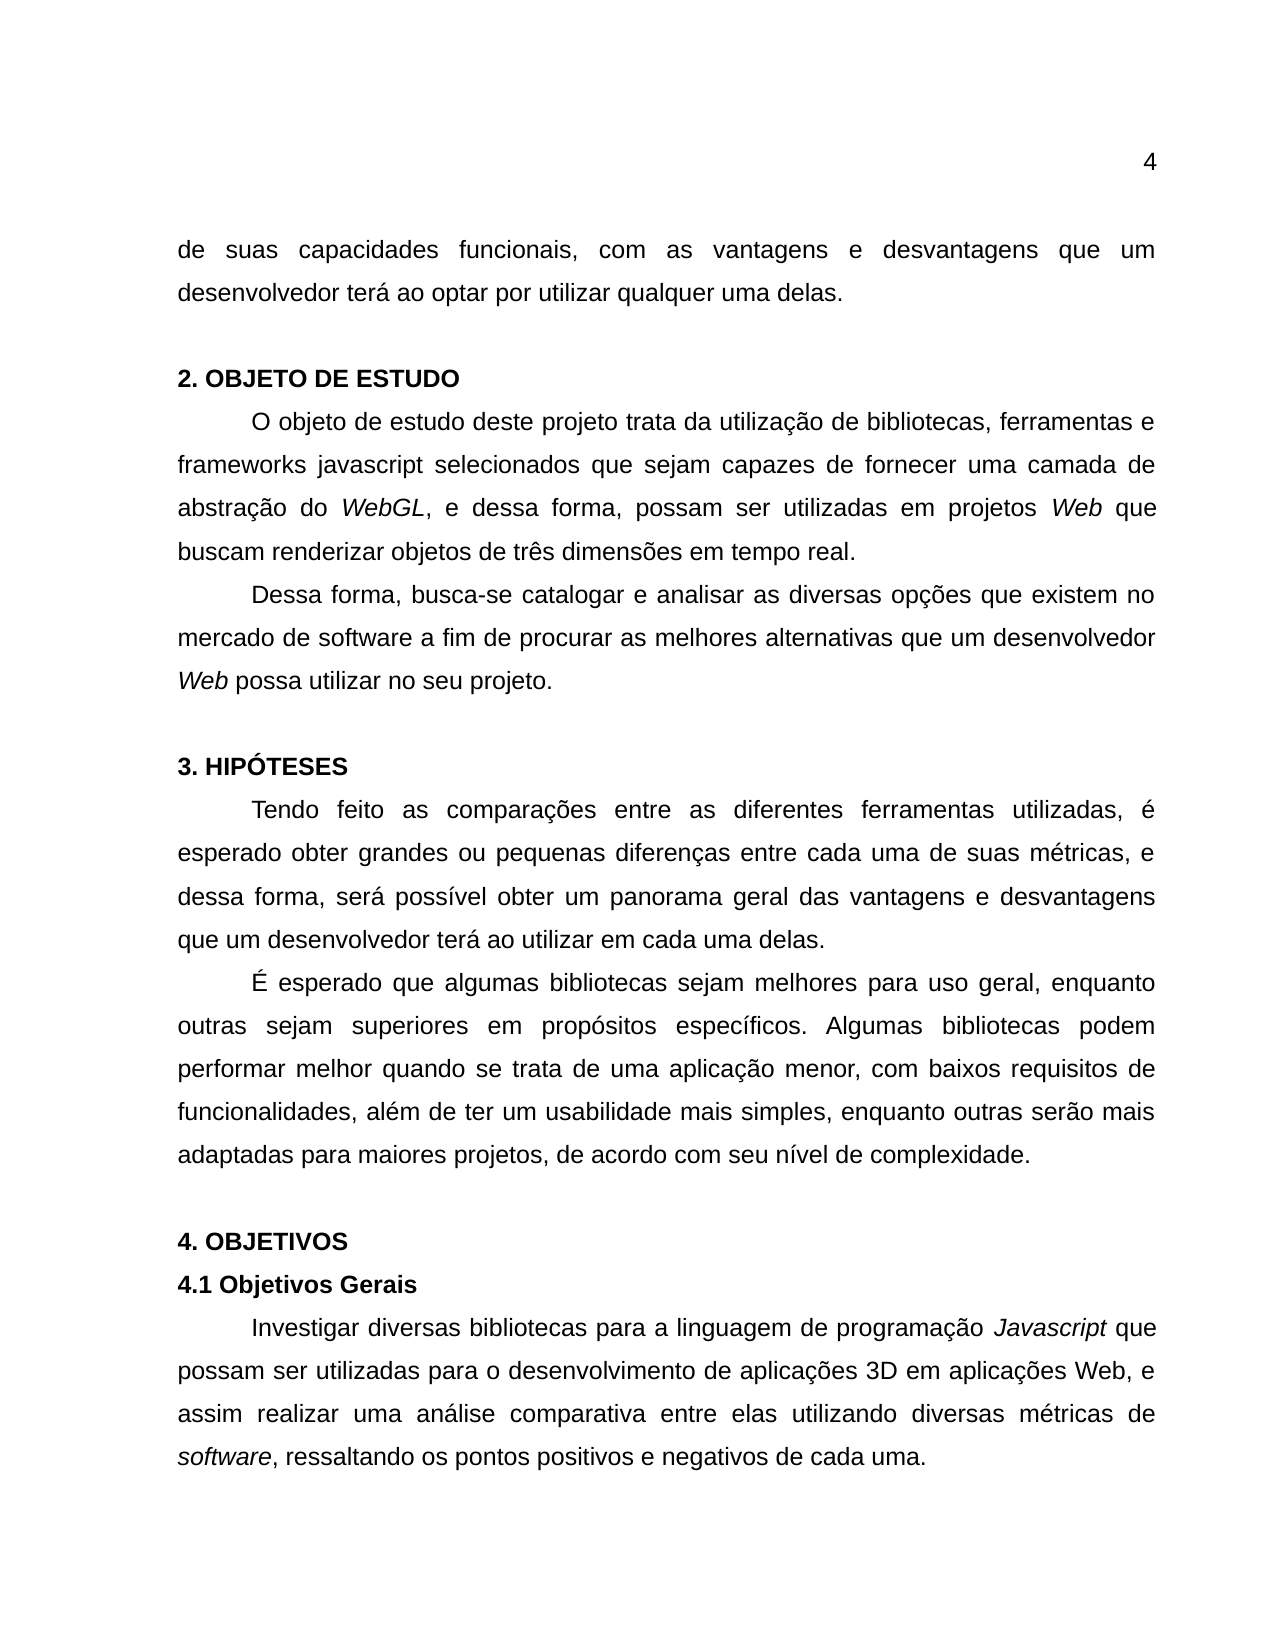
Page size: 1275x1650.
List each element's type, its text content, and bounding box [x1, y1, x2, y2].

text Tendo feito as comparações entre as diferentes ferramentas utilizadas, é esperado obter grandes ou pequenas diferenças entre cada uma de suas métricas, e dessa forma, será possível obter um panorama geral das vantagens e desvantagens que um desenvolvedor terá ao utilizar em cada uma delas. [177, 795, 1157, 953]
text Dessa forma, busca-se catalogar e analisar as diversas opções que existem no mercado de software a fim de procurar as melhores alternativas que um desenvolvedor Web possa utilizar no seu projeto. [177, 580, 1157, 695]
subtitle 3. Hipóteses [177, 752, 1157, 781]
text É esperado que algumas bibliotecas sejam melhores para uso geral, enquanto outras sejam superiores em propósitos específicos. Algumas bibliotecas podem performar melhor quando se trata de uma aplicação menor, com baixos requisitos de funcionalidades, além de ter um usabilidade mais simples, enquanto outras serão mais adaptadas para maiores projetos, de acordo com seu nível de complexidade. [177, 968, 1157, 1169]
subtitle 2. Objeto de Estudo [177, 364, 1157, 393]
text Investigar diversas bibliotecas para a linguagem de programação Javascript que possam ser utilizadas para o desenvolvimento de aplicações 3D em aplicações Web, e assim realizar uma análise comparativa entre elas utilizando diversas métricas de software, ressaltando os pontos positivos e negativos de cada uma. [177, 1313, 1157, 1471]
text O objeto de estudo deste projeto trata da utilização de bibliotecas, ferramentas e frameworks javascript selecionados que sejam capazes de fornecer uma camada de abstração do WebGL, e dessa forma, possam ser utilizadas em projetos Web que buscam renderizar objetos de três dimensões em tempo real. [177, 407, 1157, 565]
subtitle 4. Objetivos [177, 1227, 1157, 1255]
text de suas capacidades funcionais, com as vantagens e desvantagens que um desenvolvedor terá ao optar por utilizar qualquer uma delas. [177, 235, 1157, 307]
subtitle 4.1 Objetivos Gerais [177, 1270, 1157, 1298]
